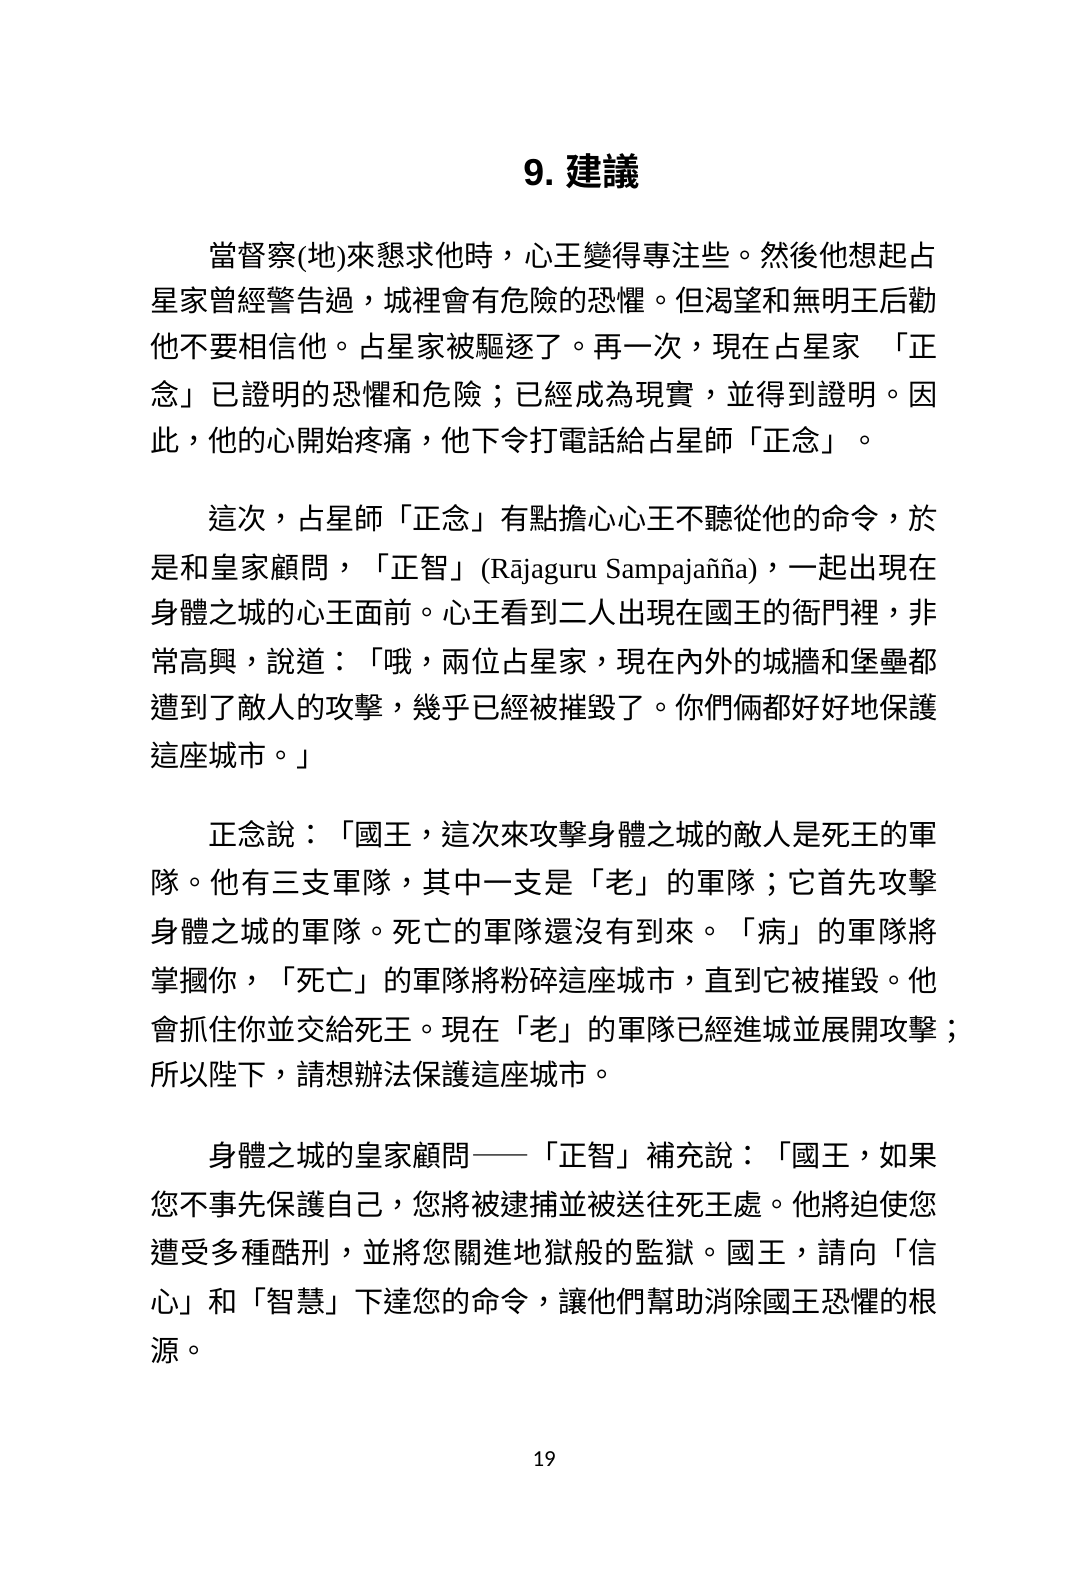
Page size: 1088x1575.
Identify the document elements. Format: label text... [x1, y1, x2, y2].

subtitle 9. 建議 [150, 150, 938, 193]
text 這次，占星師「正念」有點擔心心王不聽從他的命令，於是和皇家顧問，「正智」(Rājaguru Sampajañña)，一起出現在身體之城的心王面前。心王看到二人出現在國王的衙門裡，非常高興，說道：「哦，兩位占星家，現在內外的城牆和堡壘都遭到了敵人的攻擊，幾乎已經被摧毀了。你們倆都好好地保護這座城市。」 [150, 498, 938, 775]
text 當督察(地)來懇求他時，心王變得專注些。然後他想起占星家曾經警告過，城裡會有危險的恐懼。但渴望和無明王后勸他不要相信他。占星家被驅逐了。再一次，現在占星家 「正念」已證明的恐懼和危險；已經成為現實，並得到證明。因此，他的心開始疼痛，他下令打電話給占星師「正念」。 [150, 232, 938, 460]
text 正念說：「國王，這次來攻擊身體之城的敵人是死王的軍隊。他有三支軍隊，其中一支是「老」的軍隊；它首先攻擊 身體之城的軍隊。死亡的軍隊還沒有到來。「病」的軍隊將 掌摑你，「死亡」的軍隊將粉碎這座城市，直到它被摧毀。他會抓住你並交給死王。現在「老」的軍隊已經進城並展開攻擊；所以陛下，請想辦法保護這座城市。 [150, 814, 938, 1094]
text 身體之城的皇家顧問——「正智」補充說：「國王，如果您不事先保護自己，您將被逮捕並被送往死王處。他將迫使您遭受多種酷刑，並將您關進地獄般的監獄。國王，請向「信心」和「智慧」下達您的命令，讓他們幫助消除國王恐懼的根源。 [150, 1132, 938, 1369]
